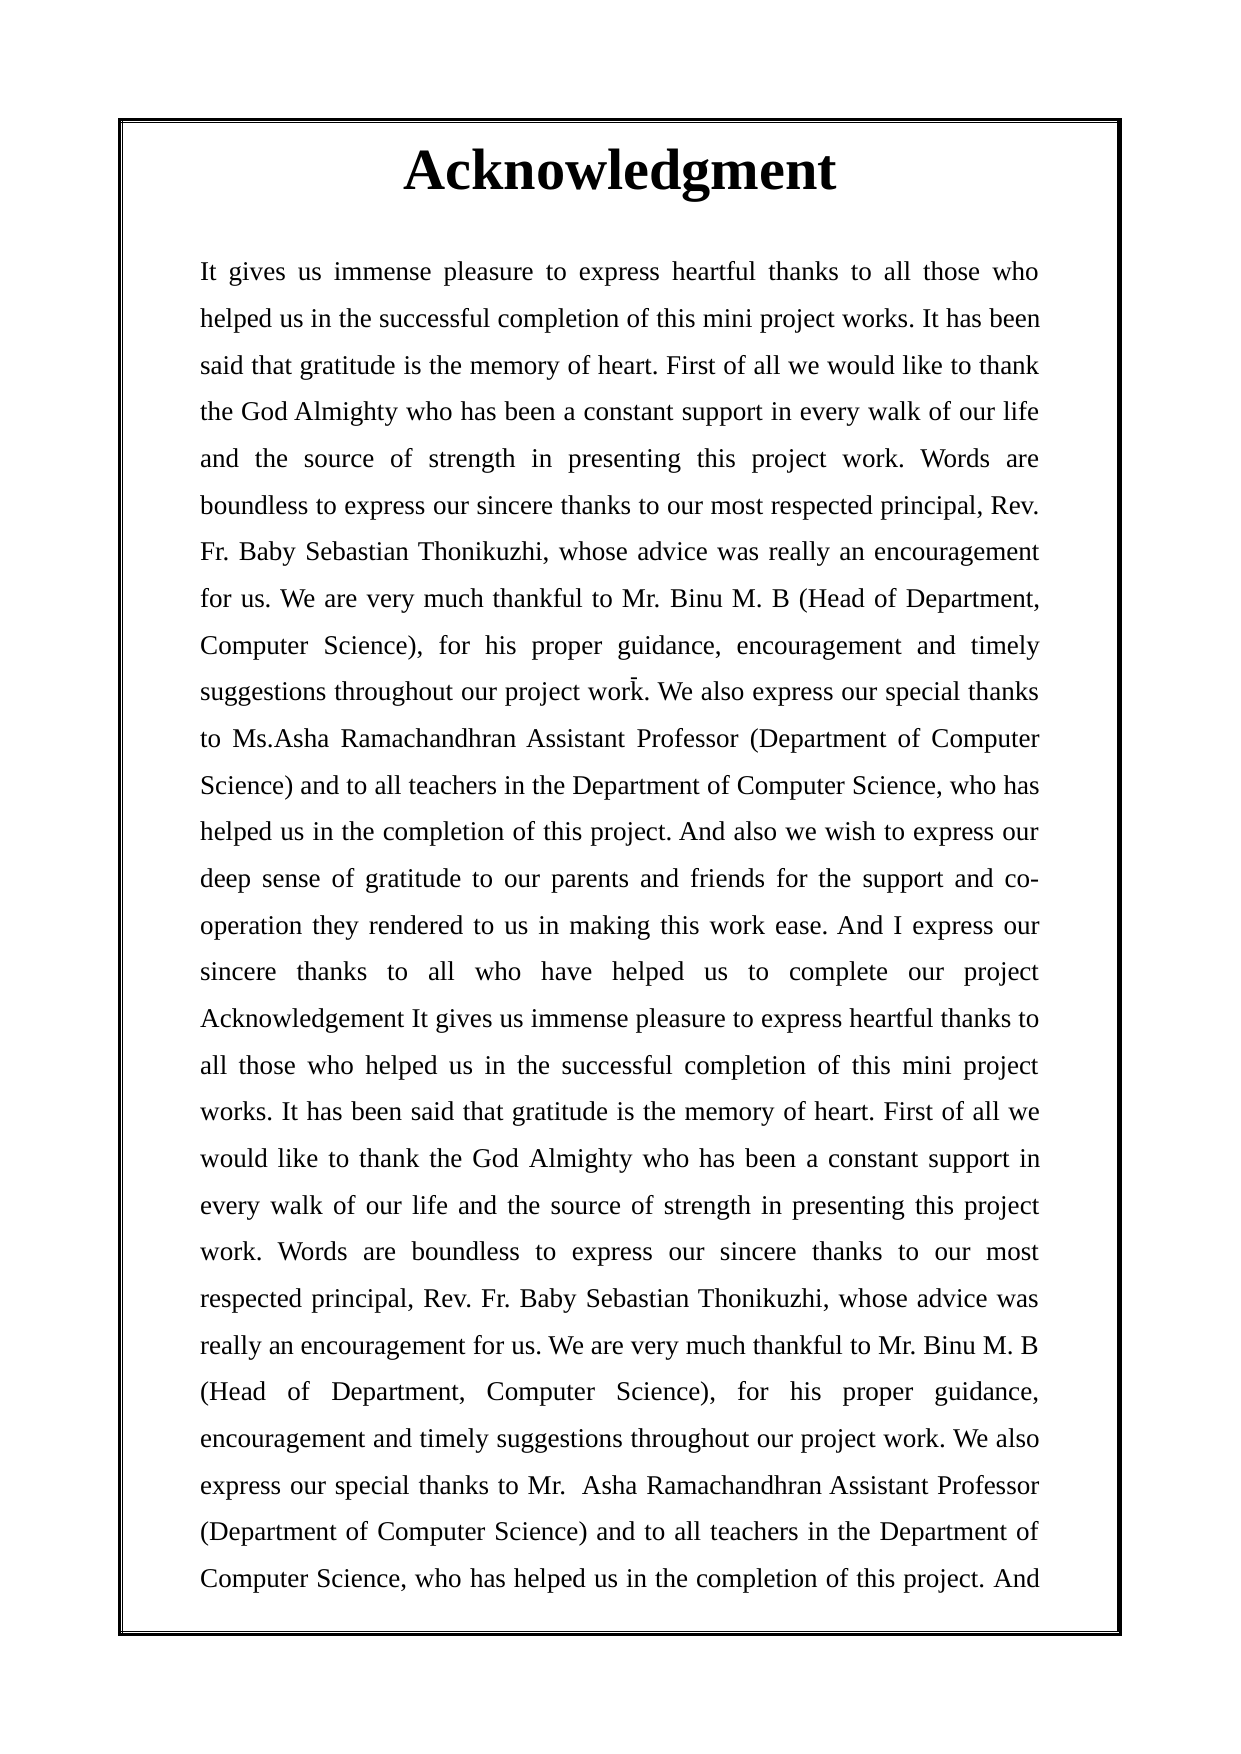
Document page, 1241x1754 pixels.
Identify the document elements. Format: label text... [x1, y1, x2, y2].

text It gives us immense pleasure to express heartful thanks to all those who helped us in the successful completion of this mini project works. It has been said that gratitude is the memory of heart. First of all we would like to thank the God Almighty who has been a constant support in every walk of our life and the source of strength in presenting this project work. Words are boundless to express our sincere thanks to our most respected principal, Rev. Fr. Baby Sebastian Thonikuzhi, whose advice was really an encouragement for us. We are very much thankful to Mr. Binu M. B (Head of Department, Computer Science), for his proper guidance, encouragement and timely suggestions throughout our project work. We also express our special thanks to Ms.Asha Ramachandhran Assistant Professor (Department of Computer Science) and to all teachers in the Department of Computer Science, who has helped us in the completion of this project. And also we wish to express our deep sense of gratitude to our parents and friends for the support and co-operation they rendered to us in making this work ease. And I express our sincere thanks to all who have helped us to complete our project Acknowledgement It gives us immense pleasure to express heartful thanks to all those who helped us in the successful completion of this mini project works. It has been said that gratitude is the memory of heart. First of all we would like to thank the God Almighty who has been a constant support in every walk of our life and the source of strength in presenting this project work. Words are boundless to express our sincere thanks to our most respected principal, Rev. Fr. Baby Sebastian Thonikuzhi, whose advice was really an encouragement for us. We are very much thankful to Mr. Binu M. B (Head of Department, Computer Science), for his proper guidance, encouragement and timely suggestions throughout our project work. We also express our special thanks to Mr. Asha Ramachandhran Assistant Professor (Department of Computer Science) and to all teachers in the Department of Computer Science, who has helped us in the completion of this project. And [200, 255, 1040, 1593]
subtitle Acknowledgment [200, 135, 1040, 202]
